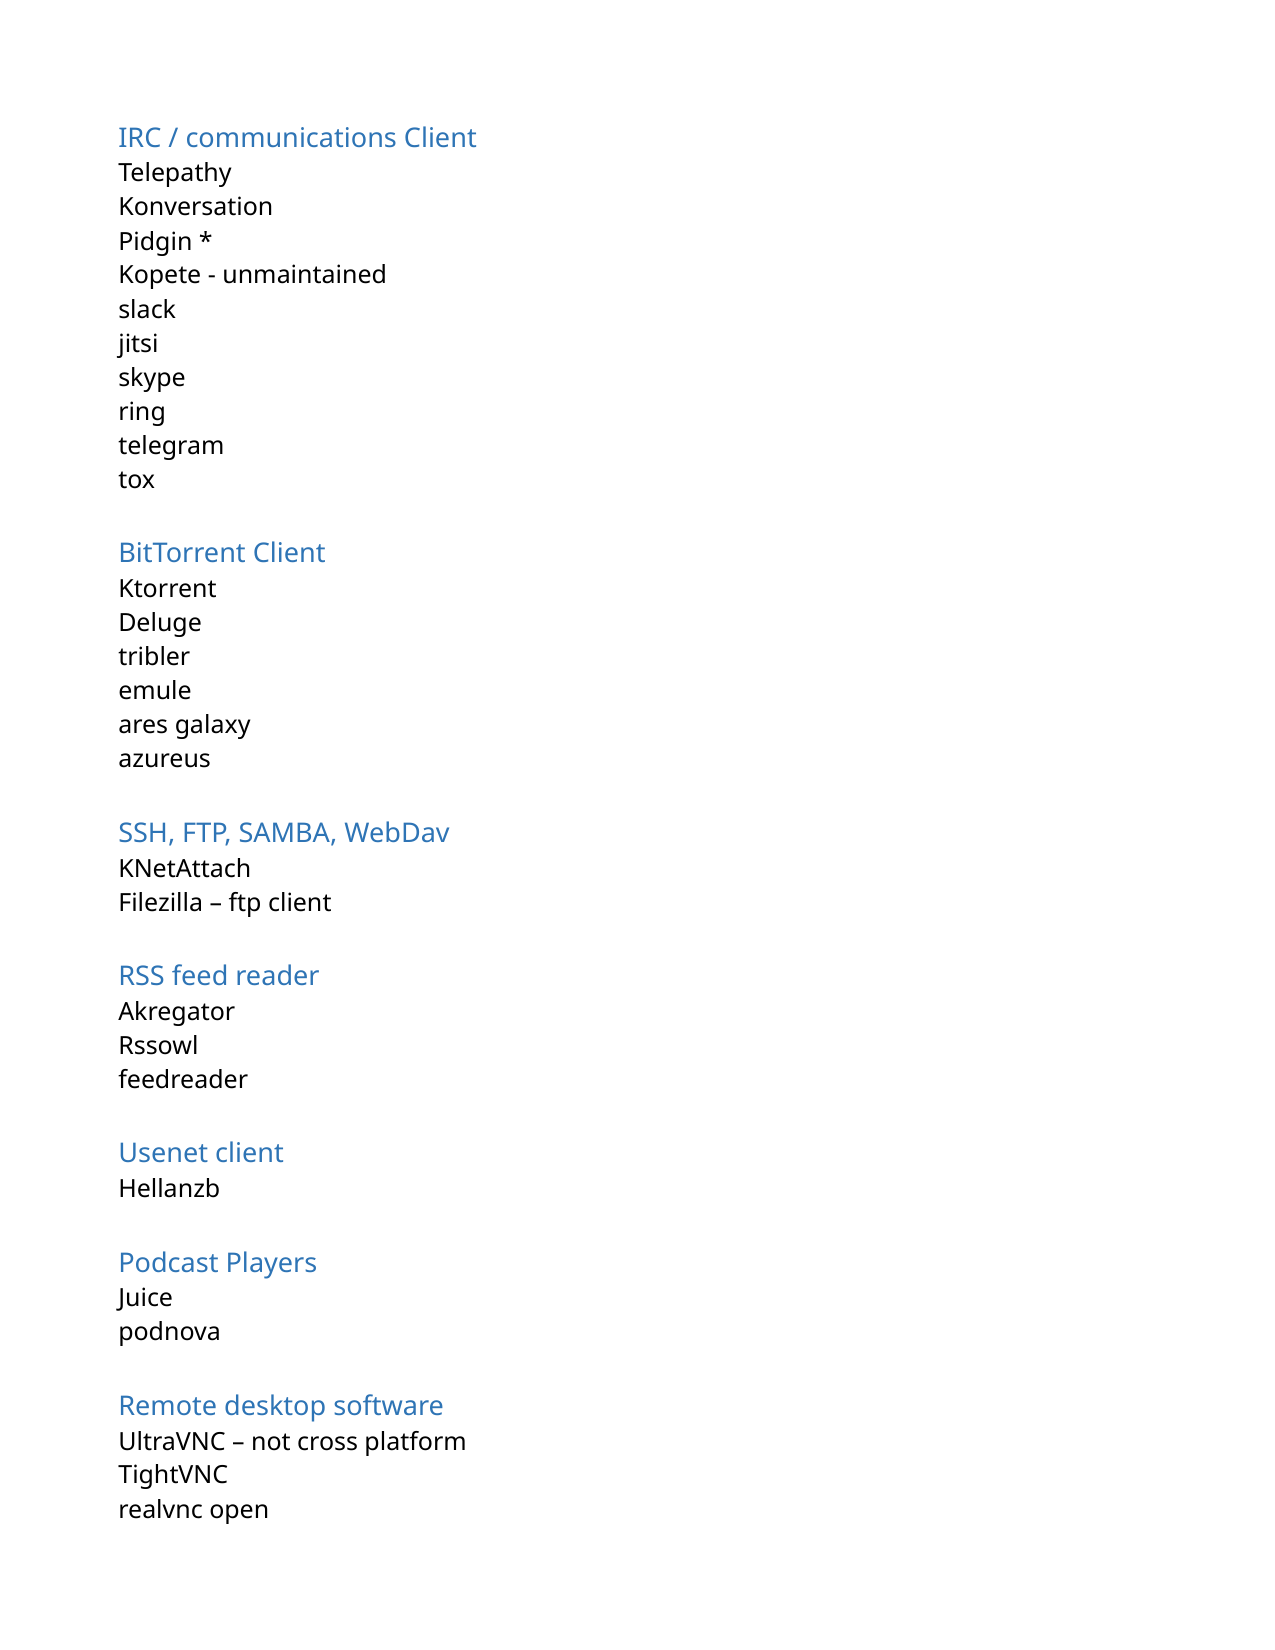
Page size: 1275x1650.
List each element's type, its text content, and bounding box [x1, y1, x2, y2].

text jitsi [118, 325, 1157, 359]
text feedreader [118, 1062, 1157, 1096]
text tox [118, 462, 1157, 496]
text KNetAttach [118, 850, 1157, 884]
text Filezilla – ftp client [118, 884, 1157, 918]
text UltraVNC – not cross platform [118, 1423, 1157, 1457]
text skype [118, 359, 1157, 393]
subtitle Usenet client [118, 1134, 1157, 1171]
text realvnc open [118, 1491, 1157, 1525]
text azureus [118, 741, 1157, 775]
text Akregator [118, 993, 1157, 1027]
text Deluge [118, 605, 1157, 639]
text Konversation [118, 189, 1157, 223]
text ares galaxy [118, 707, 1157, 741]
text Hellanzb [118, 1171, 1157, 1205]
text tribler [118, 639, 1157, 673]
text ring [118, 393, 1157, 427]
subtitle SSH, FTP, SAMBA, WebDav [118, 813, 1157, 850]
subtitle RSS feed reader [118, 957, 1157, 993]
text Ktorrent [118, 571, 1157, 605]
subtitle IRC / communications Client [118, 118, 1157, 155]
text Pidgin * [118, 223, 1157, 257]
text Telepathy [118, 155, 1157, 189]
subtitle Podcast Players [118, 1243, 1157, 1280]
subtitle BitTorrent Client [118, 534, 1157, 571]
text telegram [118, 427, 1157, 462]
text Kopete - unmaintained [118, 257, 1157, 291]
subtitle Remote desktop software [118, 1386, 1157, 1423]
text Juice [118, 1280, 1157, 1314]
text TightVNC [118, 1457, 1157, 1491]
text podnova [118, 1314, 1157, 1348]
text Rssowl [118, 1027, 1157, 1062]
text emule [118, 673, 1157, 707]
text slack [118, 291, 1157, 325]
